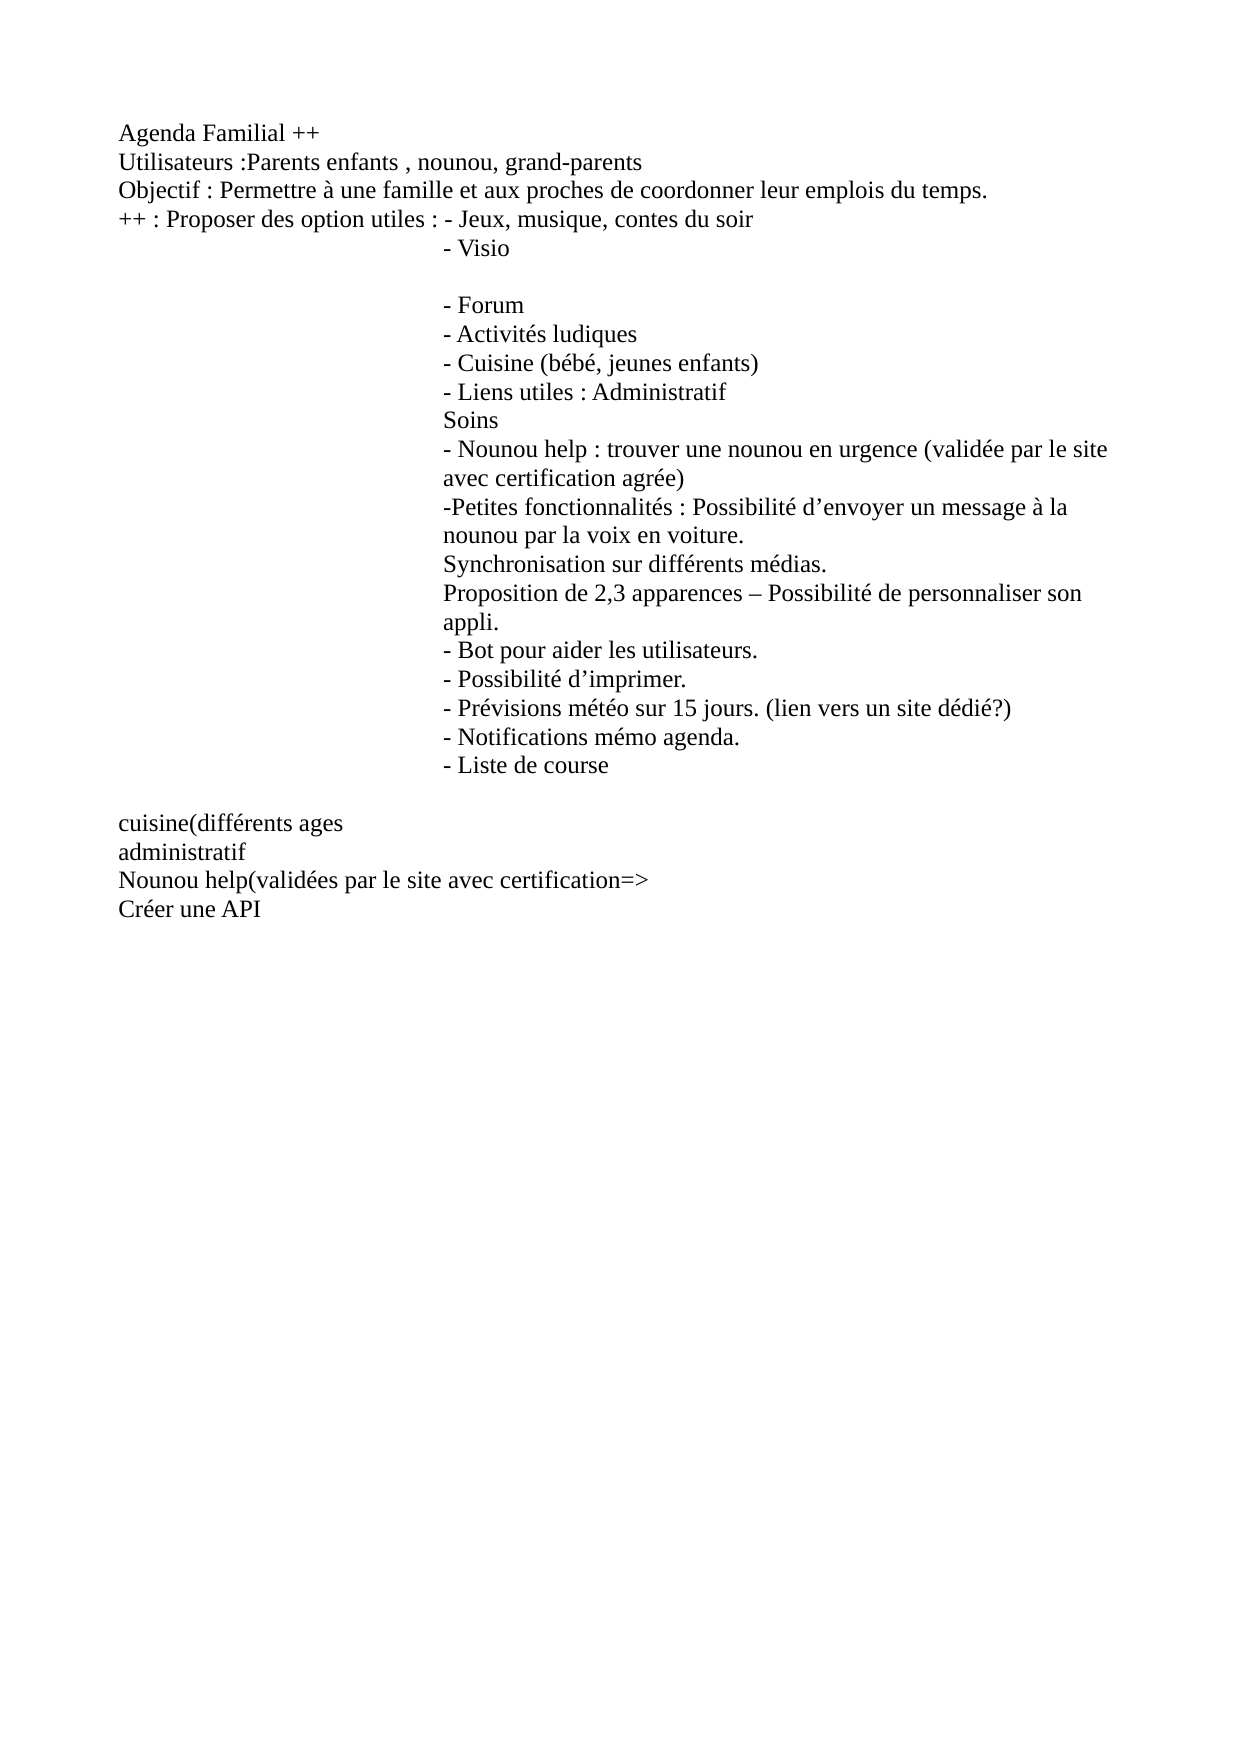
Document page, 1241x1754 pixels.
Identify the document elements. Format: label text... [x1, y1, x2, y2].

text Proposition de 2,3 apparences – Possibilité de personnaliser son appli. [443, 578, 1122, 636]
text Objectif : Permettre à une famille et aux proches de coordonner leur emplois du temps. [118, 176, 1122, 204]
text cuisine(différents ages [118, 808, 1122, 837]
text Créer une API [118, 894, 1122, 923]
text ++ : Proposer des option utiles : - Jeux, musique, contes du soir [118, 204, 1122, 233]
text Utilisateurs :Parents enfants , nounou, grand-parents [118, 147, 1122, 176]
text administratif [118, 837, 1122, 866]
text - Prévisions météo sur 15 jours. (lien vers un site dédié?) [443, 693, 1122, 722]
text Agenda Familial ++ [118, 118, 1122, 147]
text -Petites fonctionnalités : Possibilité d’envoyer un message à la nounou par la voix en voiture. [443, 492, 1122, 549]
text - Liste de course [443, 751, 1122, 779]
text - Visio [443, 233, 1122, 262]
text - Activités ludiques [443, 319, 1122, 348]
text - Cuisine (bébé, jeunes enfants) [443, 348, 1122, 377]
text - Forum [443, 291, 1122, 319]
text Synchronisation sur différents médias. [443, 549, 1122, 578]
text - Bot pour aider les utilisateurs. [443, 636, 1122, 664]
text - Possibilité d’imprimer. [443, 664, 1122, 693]
text - Liens utiles : Administratif [443, 377, 1122, 406]
text - Nounou help : trouver une nounou en urgence (validée par le site avec certification agrée) [443, 434, 1122, 492]
text Nounou help(validées par le site avec certification=> [118, 866, 1122, 894]
text - Notifications mémo agenda. [443, 722, 1122, 751]
text Soins [443, 406, 1122, 434]
